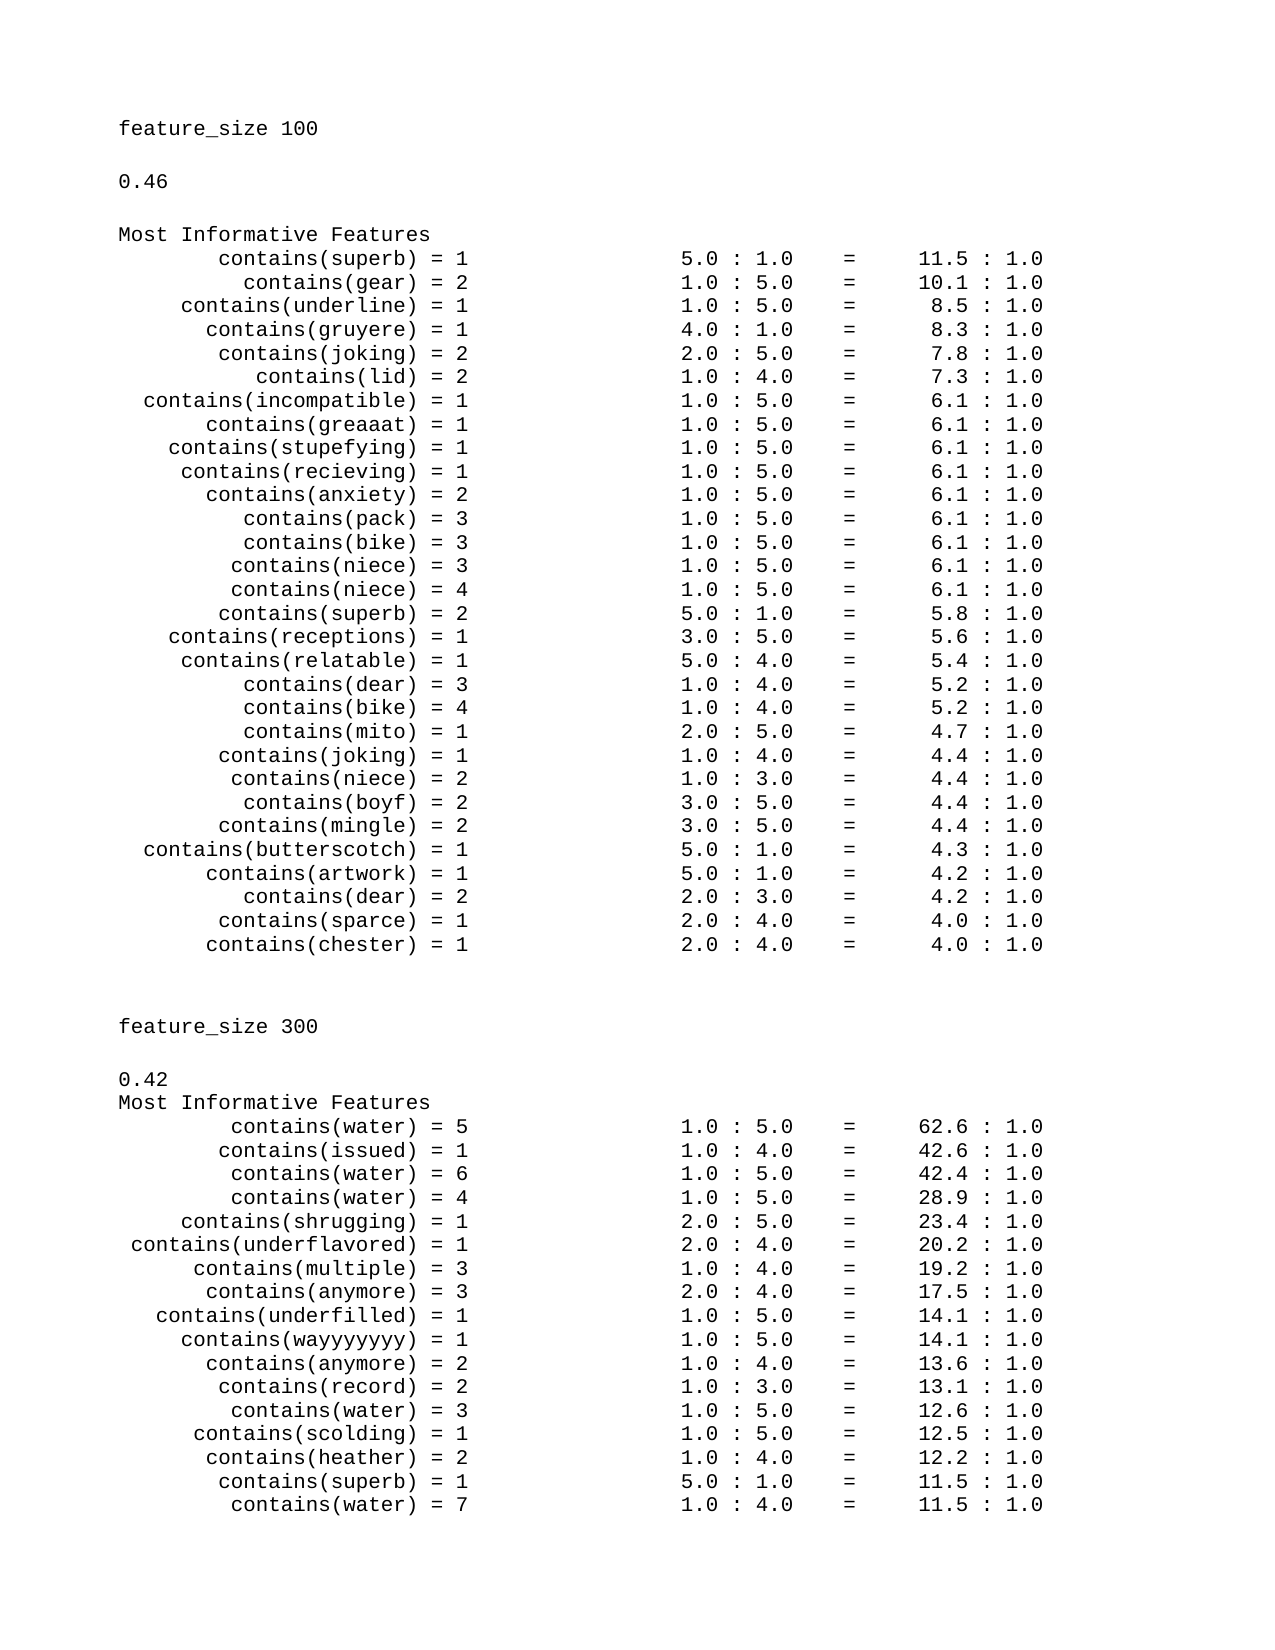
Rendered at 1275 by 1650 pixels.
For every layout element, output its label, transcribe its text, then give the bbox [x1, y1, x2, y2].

text contains(scolding) = 1 1.0 : 5.0 = 12.5 : 1.0 [118, 1423, 1157, 1447]
text contains(boyf) = 2 3.0 : 5.0 = 4.4 : 1.0 [118, 792, 1157, 816]
text contains(niece) = 3 1.0 : 5.0 = 6.1 : 1.0 [118, 555, 1157, 579]
text contains(chester) = 1 2.0 : 4.0 = 4.0 : 1.0 [118, 934, 1157, 957]
text Most Informative Features [118, 1092, 1157, 1116]
text contains(sparce) = 1 2.0 : 4.0 = 4.0 : 1.0 [118, 910, 1157, 934]
text contains(relatable) = 1 5.0 : 4.0 = 5.4 : 1.0 [118, 650, 1157, 674]
text contains(superb) = 1 5.0 : 1.0 = 11.5 : 1.0 [118, 1471, 1157, 1494]
text contains(superb) = 1 5.0 : 1.0 = 11.5 : 1.0 [118, 248, 1157, 272]
text contains(anxiety) = 2 1.0 : 5.0 = 6.1 : 1.0 [118, 484, 1157, 508]
text Most Informative Features [118, 224, 1157, 248]
text contains(water) = 6 1.0 : 5.0 = 42.4 : 1.0 [118, 1163, 1157, 1187]
text contains(joking) = 2 2.0 : 5.0 = 7.8 : 1.0 [118, 343, 1157, 366]
text contains(mingle) = 2 3.0 : 5.0 = 4.4 : 1.0 [118, 816, 1157, 839]
text contains(receptions) = 1 3.0 : 5.0 = 5.6 : 1.0 [118, 626, 1157, 650]
text contains(bike) = 4 1.0 : 4.0 = 5.2 : 1.0 [118, 697, 1157, 721]
text feature_size 300 [118, 1016, 1157, 1039]
text contains(underfilled) = 1 1.0 : 5.0 = 14.1 : 1.0 [118, 1305, 1157, 1329]
text contains(issued) = 1 1.0 : 4.0 = 42.6 : 1.0 [118, 1140, 1157, 1163]
text feature_size 100 [118, 118, 1157, 142]
text contains(mito) = 1 2.0 : 5.0 = 4.7 : 1.0 [118, 721, 1157, 744]
text contains(record) = 2 1.0 : 3.0 = 13.1 : 1.0 [118, 1376, 1157, 1400]
text contains(joking) = 1 1.0 : 4.0 = 4.4 : 1.0 [118, 744, 1157, 768]
text contains(dear) = 3 1.0 : 4.0 = 5.2 : 1.0 [118, 674, 1157, 697]
text contains(water) = 5 1.0 : 5.0 = 62.6 : 1.0 [118, 1116, 1157, 1140]
text contains(lid) = 2 1.0 : 4.0 = 7.3 : 1.0 [118, 366, 1157, 390]
text contains(bike) = 3 1.0 : 5.0 = 6.1 : 1.0 [118, 532, 1157, 555]
text contains(underflavored) = 1 2.0 : 4.0 = 20.2 : 1.0 [118, 1234, 1157, 1258]
text contains(incompatible) = 1 1.0 : 5.0 = 6.1 : 1.0 [118, 390, 1157, 413]
text contains(butterscotch) = 1 5.0 : 1.0 = 4.3 : 1.0 [118, 839, 1157, 863]
text 0.42 [118, 1069, 1157, 1092]
text contains(wayyyyyyy) = 1 1.0 : 5.0 = 14.1 : 1.0 [118, 1329, 1157, 1352]
text contains(dear) = 2 2.0 : 3.0 = 4.2 : 1.0 [118, 886, 1157, 910]
text contains(water) = 7 1.0 : 4.0 = 11.5 : 1.0 [118, 1494, 1157, 1518]
text contains(niece) = 2 1.0 : 3.0 = 4.4 : 1.0 [118, 768, 1157, 792]
text contains(multiple) = 3 1.0 : 4.0 = 19.2 : 1.0 [118, 1258, 1157, 1282]
text contains(water) = 4 1.0 : 5.0 = 28.9 : 1.0 [118, 1187, 1157, 1211]
text contains(heather) = 2 1.0 : 4.0 = 12.2 : 1.0 [118, 1447, 1157, 1471]
text contains(gear) = 2 1.0 : 5.0 = 10.1 : 1.0 [118, 272, 1157, 295]
text contains(artwork) = 1 5.0 : 1.0 = 4.2 : 1.0 [118, 863, 1157, 886]
text contains(recieving) = 1 1.0 : 5.0 = 6.1 : 1.0 [118, 461, 1157, 484]
text contains(underline) = 1 1.0 : 5.0 = 8.5 : 1.0 [118, 295, 1157, 319]
text contains(greaaat) = 1 1.0 : 5.0 = 6.1 : 1.0 [118, 413, 1157, 437]
text contains(anymore) = 3 2.0 : 4.0 = 17.5 : 1.0 [118, 1282, 1157, 1305]
text contains(gruyere) = 1 4.0 : 1.0 = 8.3 : 1.0 [118, 319, 1157, 343]
text contains(shrugging) = 1 2.0 : 5.0 = 23.4 : 1.0 [118, 1211, 1157, 1234]
text contains(superb) = 2 5.0 : 1.0 = 5.8 : 1.0 [118, 603, 1157, 626]
text contains(anymore) = 2 1.0 : 4.0 = 13.6 : 1.0 [118, 1352, 1157, 1376]
text contains(water) = 3 1.0 : 5.0 = 12.6 : 1.0 [118, 1400, 1157, 1423]
text contains(pack) = 3 1.0 : 5.0 = 6.1 : 1.0 [118, 508, 1157, 532]
text 0.46 [118, 171, 1157, 195]
text contains(stupefying) = 1 1.0 : 5.0 = 6.1 : 1.0 [118, 437, 1157, 461]
text contains(niece) = 4 1.0 : 5.0 = 6.1 : 1.0 [118, 579, 1157, 603]
